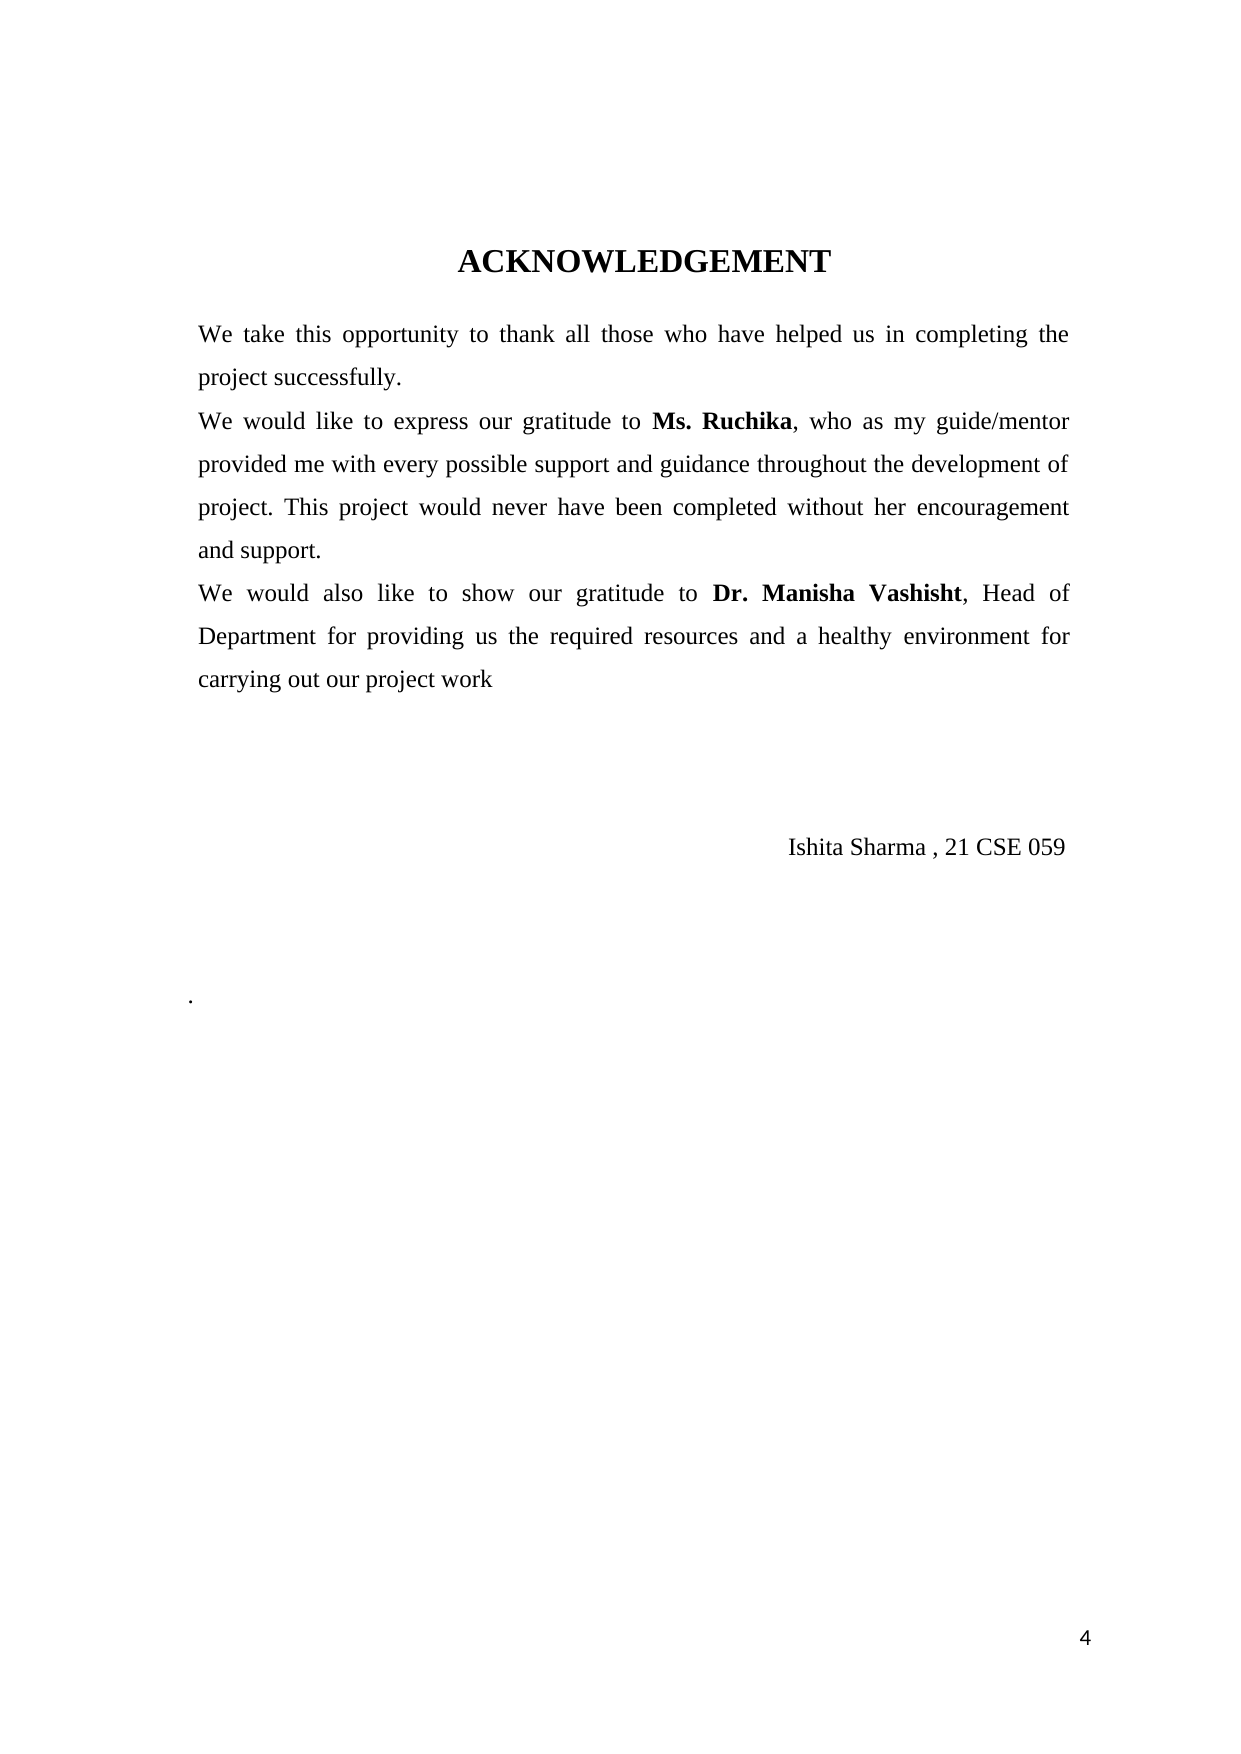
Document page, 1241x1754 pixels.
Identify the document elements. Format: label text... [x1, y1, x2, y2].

text We would like to express our gratitude to Ms. Ruchika, who as my guide/mentor provided me with every possible support and guidance throughout the development of project. This project would never have been completed without her encouragement and support. [198, 406, 1069, 564]
text . [187, 980, 1090, 1009]
text Ishita Sharma , 21 CSE 059 [449, 832, 1070, 861]
text We take this opportunity to thank all those who have helped us in completing the project successfully. [198, 319, 1069, 391]
subtitle ACKNOWLEDGEMENT [179, 241, 1109, 279]
text We would also like to show our gratitude to Dr. Manisha Vashisht, Head of Department for providing us the required resources and a healthy environment for carrying out our project work [198, 578, 1070, 693]
